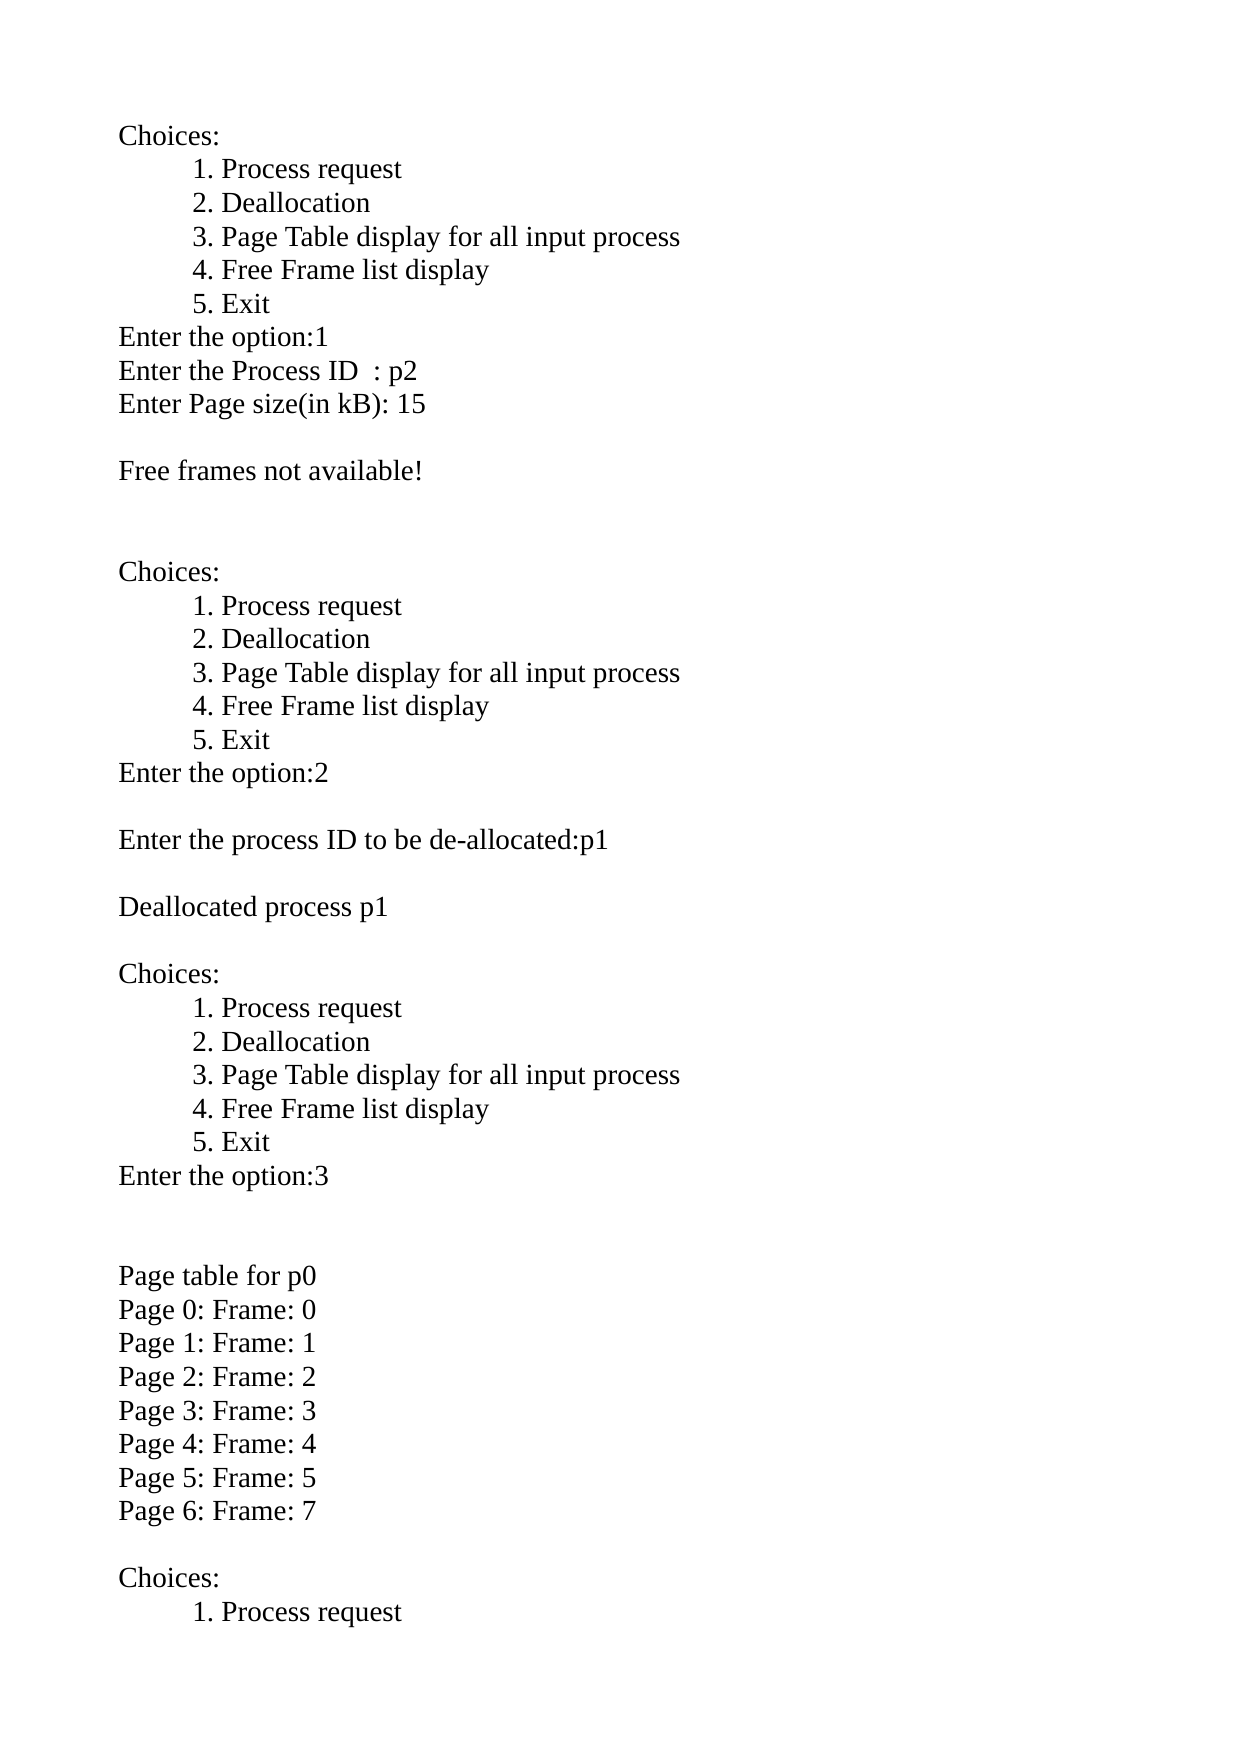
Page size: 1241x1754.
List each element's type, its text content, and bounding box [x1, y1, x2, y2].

text 4. Free Frame list display [118, 688, 1122, 722]
text Page 1: Frame: 1 [118, 1326, 1122, 1359]
text 2. Deallocation [118, 185, 1122, 219]
text Page table for p0 [118, 1258, 1122, 1292]
text Choices: [118, 554, 1122, 588]
text Free frames not available! [118, 453, 1122, 487]
text Choices: [118, 1560, 1122, 1594]
text 3. Page Table display for all input process [118, 1057, 1122, 1091]
text 5. Exit [118, 722, 1122, 755]
text Page 5: Frame: 5 [118, 1460, 1122, 1493]
text Page 2: Frame: 2 [118, 1359, 1122, 1393]
text 1. Process request [118, 588, 1122, 621]
text Enter the option:2 [118, 755, 1122, 789]
text Page 0: Frame: 0 [118, 1292, 1122, 1326]
text 5. Exit [118, 1124, 1122, 1158]
text 2. Deallocation [118, 621, 1122, 655]
text Enter Page size(in kB): 15 [118, 386, 1122, 420]
text Deallocated process p1 [118, 889, 1122, 923]
text Choices: [118, 957, 1122, 990]
text 1. Process request [118, 152, 1122, 185]
text 1. Process request [118, 990, 1122, 1024]
text Enter the option:1 [118, 319, 1122, 353]
text Page 3: Frame: 3 [118, 1393, 1122, 1426]
text 4. Free Frame list display [118, 1091, 1122, 1124]
text Page 4: Frame: 4 [118, 1426, 1122, 1460]
text Page 6: Frame: 7 [118, 1493, 1122, 1527]
text Choices: [118, 118, 1122, 152]
text 1. Process request [118, 1594, 1122, 1627]
text 3. Page Table display for all input process [118, 219, 1122, 252]
text Enter the Process ID : p2 [118, 353, 1122, 386]
text 4. Free Frame list display [118, 252, 1122, 286]
text 5. Exit [118, 286, 1122, 319]
text 2. Deallocation [118, 1024, 1122, 1057]
text Enter the option:3 [118, 1158, 1122, 1191]
text 3. Page Table display for all input process [118, 655, 1122, 688]
text Enter the process ID to be de-allocated:p1 [118, 822, 1122, 856]
